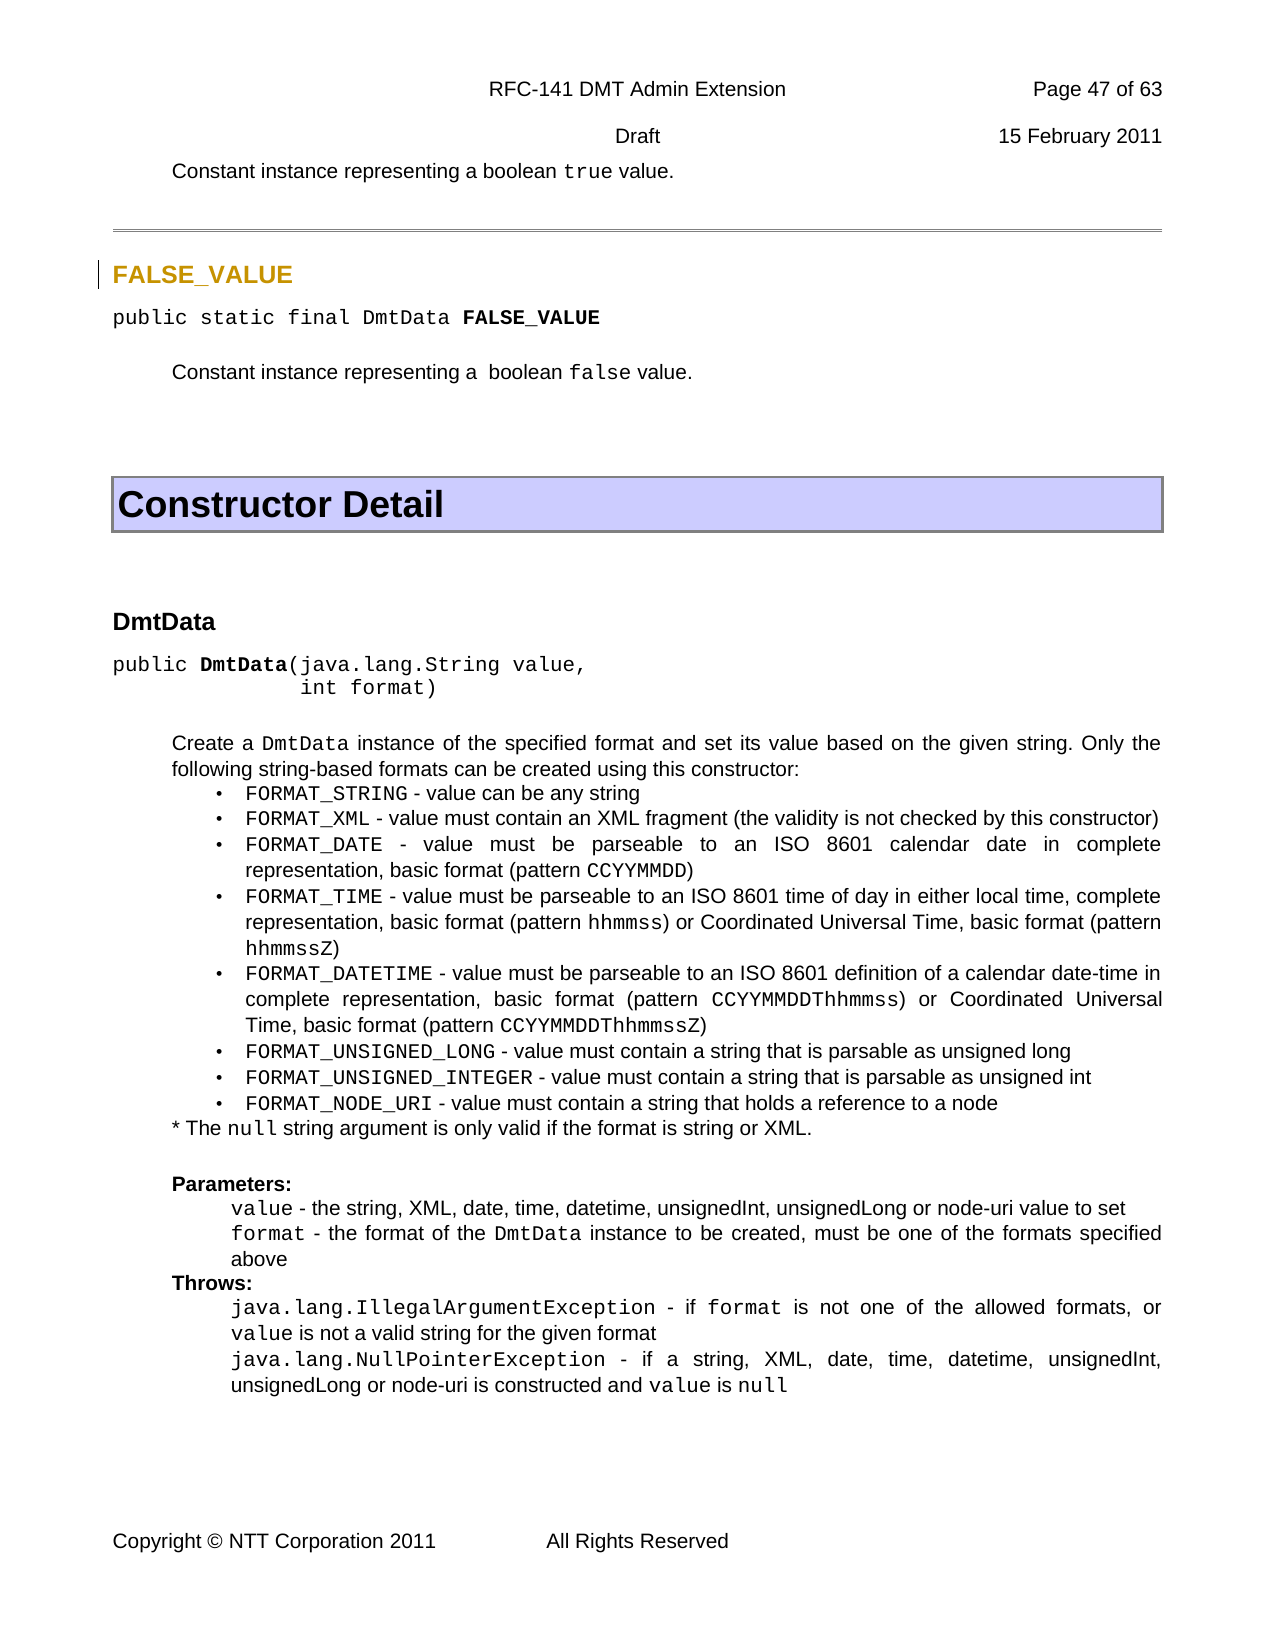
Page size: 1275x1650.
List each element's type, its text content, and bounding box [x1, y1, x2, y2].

list FORMAT_XML - value must contain an XML fragment (the validity is not checked by this constructor) [216, 806, 1162, 832]
text FALSE_VALUE [112, 260, 1162, 289]
list FORMAT_DATE - value must be parseable to an ISO 8601 calendar date in complete representation, basic format (pattern CCYYMMDD) [216, 832, 1162, 884]
text int format) [112, 677, 1162, 701]
list FORMAT_DATETIME - value must be parseable to an ISO 8601 definition of a calendar date-time in complete representation, basic format (pattern CCYYMMDDThhmmss) or Coordinated Universal Time, basic format (pattern CCYYMMDDThhmmssZ) [216, 961, 1162, 1039]
list FORMAT_NODE_URI - value must contain a string that holds a reference to a node [216, 1090, 1162, 1116]
subtitle Parameters: [172, 1171, 1162, 1195]
list Constant instance representing a boolean true value. [172, 159, 1162, 185]
list value - the string, XML, date, time, datetime, unsignedInt, unsignedLong or node-uri value to set [231, 1195, 1162, 1221]
text DmtData [112, 607, 1162, 636]
text public DmtData(java.lang.String value, [112, 654, 1162, 677]
list Create a DmtData instance of the specified format and set its value based on the given string. Only the following string-based formats can be created using this constructor: [172, 731, 1162, 780]
list FORMAT_UNSIGNED_INTEGER - value must contain a string that is parsable as unsigned int [216, 1064, 1162, 1090]
text public static final DmtData FALSE_VALUE [112, 307, 1162, 331]
subtitle Throws: [172, 1271, 1162, 1295]
table_header Constructor Detail [114, 478, 1161, 530]
list FORMAT_UNSIGNED_LONG - value must contain a string that is parsable as unsigned long [216, 1039, 1162, 1064]
list Constant instance representing a boolean false value. [172, 360, 1162, 386]
list java.lang.NullPointerException - if a string, XML, date, time, datetime, unsignedInt, unsignedLong or node-uri is constructed and value is null [231, 1347, 1162, 1398]
list format - the format of the DmtData instance to be created, must be one of the formats specified above [231, 1221, 1162, 1271]
list java.lang.IllegalArgumentException - if format is not one of the allowed formats, or value is not a valid string for the given format [231, 1295, 1162, 1347]
list FORMAT_TIME - value must be parseable to an ISO 8601 time of day in either local time, complete representation, basic format (pattern hhmmss) or Coordinated Universal Time, basic format (pattern hhmmssZ) [216, 884, 1162, 961]
list FORMAT_STRING - value can be any string [216, 780, 1162, 806]
list * The null string argument is only valid if the format is string or XML. [172, 1116, 1162, 1142]
